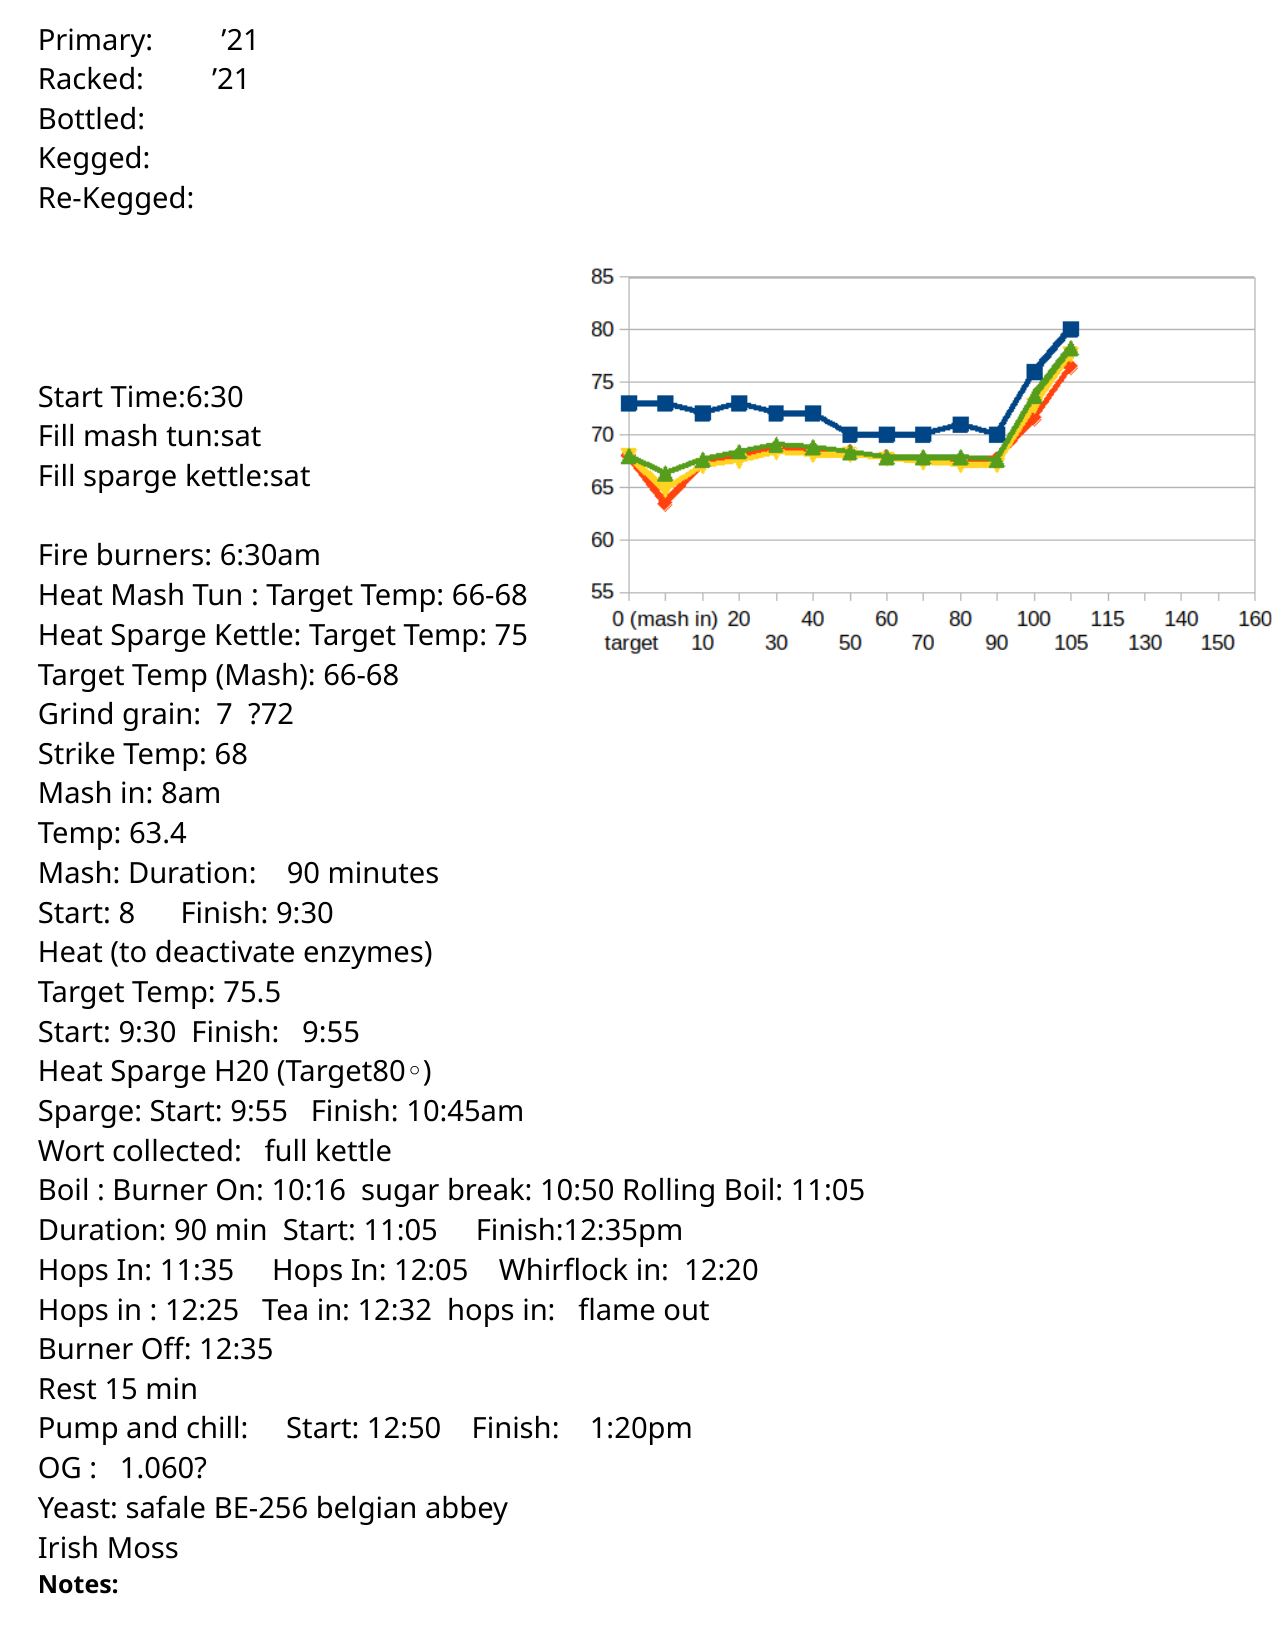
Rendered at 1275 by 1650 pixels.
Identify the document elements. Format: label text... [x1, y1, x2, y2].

text Hops in : 12:25 Tea in: 12:32 hops in: flame out [38, 1289, 1237, 1328]
text Re-Kegged: [38, 177, 1237, 217]
text Irish Moss [38, 1527, 1237, 1567]
text Heat Mash Tun : Target Temp: 66-68 [38, 574, 591, 614]
text Pump and chill: Start: 12:50 Finish: 1:20pm [38, 1408, 1237, 1447]
text Fill sparge kettle:sat [38, 455, 591, 535]
text Boil : Burner On: 10:16 sugar break: 10:50 Rolling Boil: 11:05 [38, 1170, 1237, 1209]
text Mash in: 8am [38, 773, 1237, 812]
text Wort collected: full kettle [38, 1130, 1237, 1170]
text Target Temp (Mash): 66-68 [38, 654, 1237, 693]
text Heat (to deactivate enzymes) [38, 932, 1237, 971]
text Mash: Duration: 90 minutes [38, 852, 1237, 892]
text Burner Off: 12:35 [38, 1328, 1237, 1368]
text Sparge: Start: 9:55 Finish: 10:45am [38, 1090, 1237, 1130]
text Temp: 63.4 [38, 812, 1237, 852]
text Primary: ’21 [38, 19, 1237, 58]
picture [591, 265, 1272, 655]
text Fill mash tun:sat [38, 416, 591, 455]
text Heat Sparge Kettle: Target Temp: 75 [38, 614, 591, 654]
text Yeast: safale BE-256 belgian abbey [38, 1487, 1237, 1527]
text Notes: [38, 1567, 1237, 1601]
text Heat Sparge H20 (Target80◦) [38, 1051, 1237, 1090]
text Duration: 90 min Start: 11:05 Finish:12:35pm [38, 1209, 1237, 1249]
text Racked: ’21 [38, 58, 1237, 98]
text Rest 15 min [38, 1368, 1237, 1408]
text Start: 9:30 Finish: 9:55 [38, 1011, 1237, 1051]
text Strike Temp: 68 [38, 733, 1237, 773]
text Kegged: [38, 138, 1237, 177]
text Grind grain: 7 ?72 [38, 693, 1237, 733]
text Bottled: [38, 98, 1237, 138]
text Start Time:6:30 [38, 376, 591, 416]
text Target Temp: 75.5 [38, 971, 1237, 1011]
text Hops In: 11:35 Hops In: 12:05 Whirflock in: 12:20 [38, 1249, 1237, 1289]
text Start: 8 Finish: 9:30 [38, 892, 1237, 932]
text OG : 1.060? [38, 1447, 1237, 1487]
text Fire burners: 6:30am [38, 535, 591, 574]
